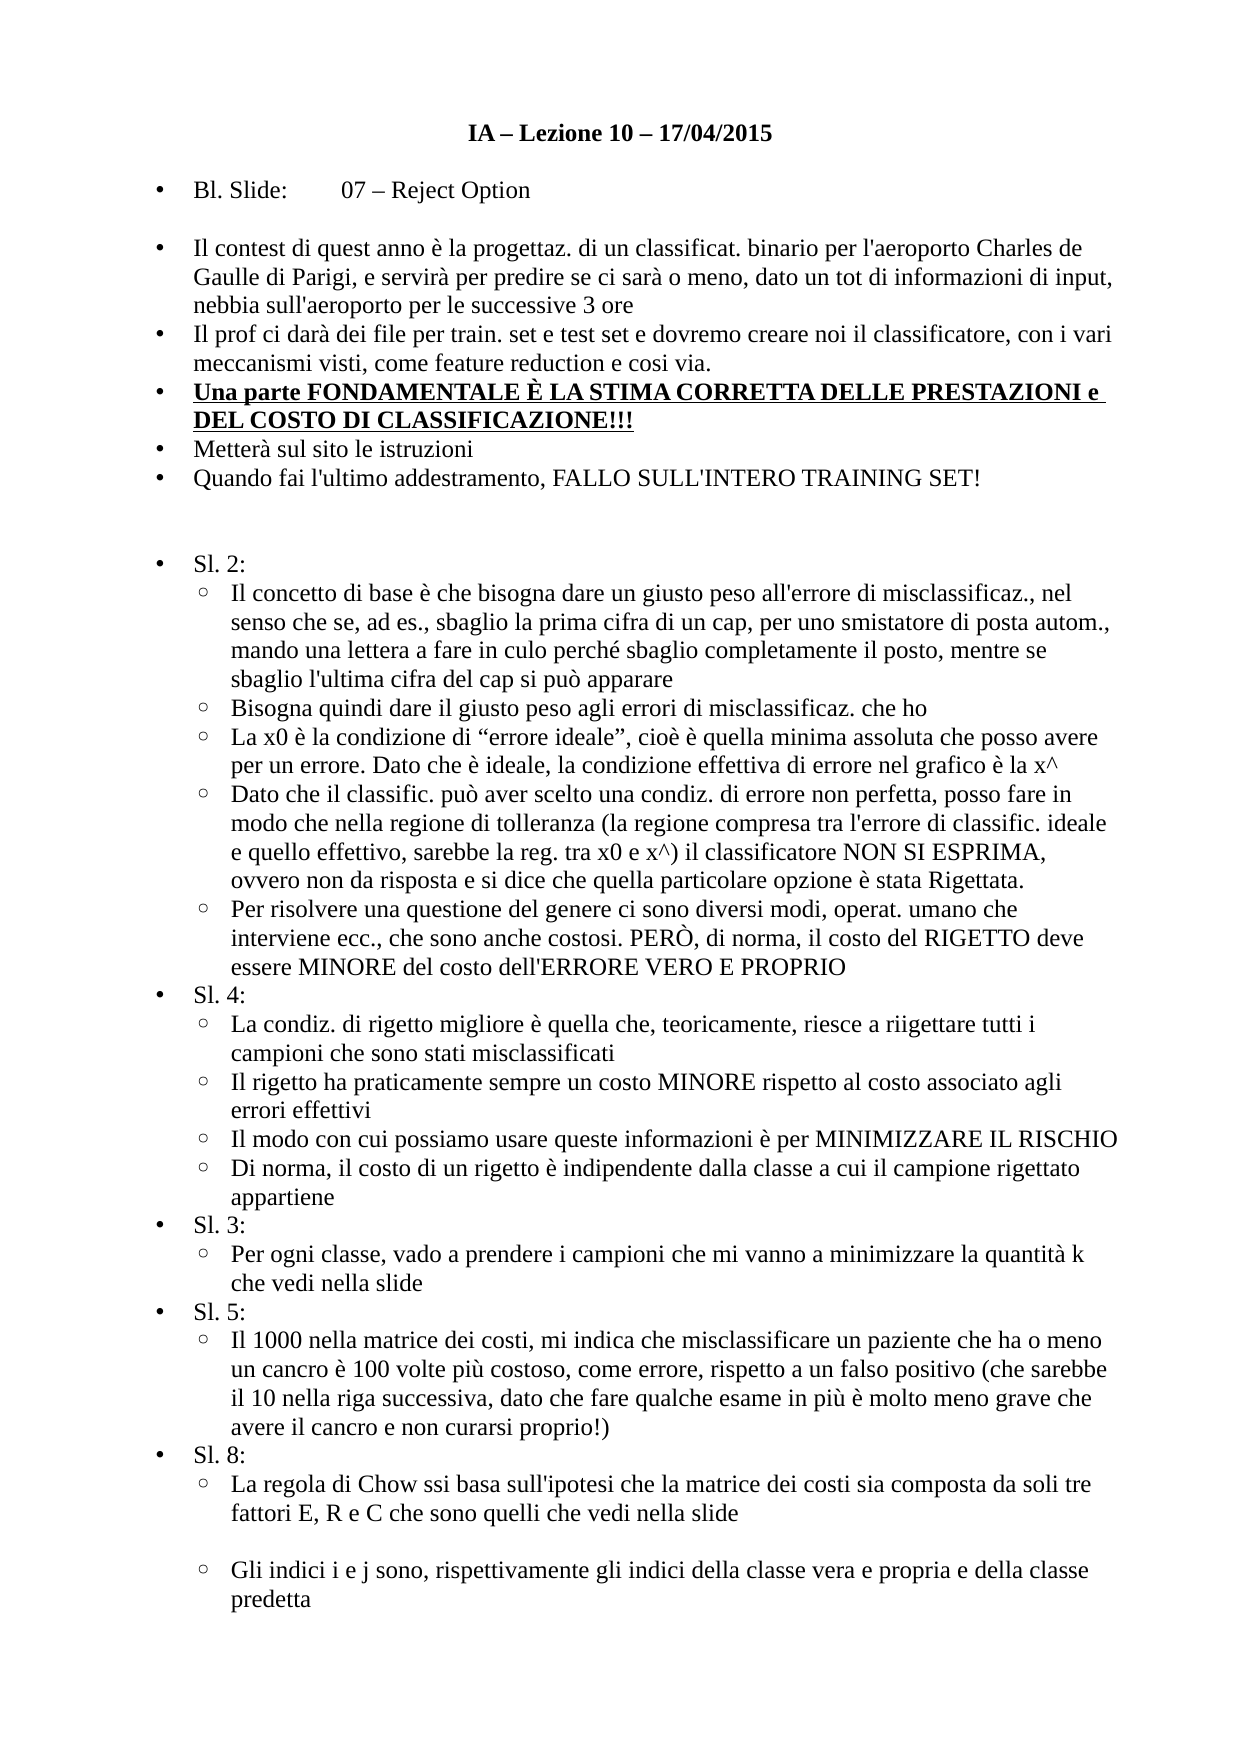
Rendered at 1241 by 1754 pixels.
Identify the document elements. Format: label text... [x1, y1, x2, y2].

list Sl. 5: [156, 1297, 1122, 1326]
list Il contest di quest anno è la progettaz. di un classificat. binario per l'aeroporto Charles de Gaulle di Parigi, e servirà per predire se ci sarà o meno, dato un tot di informazioni di input, nebbia sull'aeroporto per le successive 3 ore [156, 233, 1122, 319]
list Dato che il classific. può aver scelto una condiz. di errore non perfetta, posso fare in modo che nella regione di tolleranza (la regione compresa tra l'errore di classific. ideale e quello effettivo, sarebbe la reg. tra x0 e x^) il classificatore NON SI ESPRIMA, ovvero non da risposta e si dice che quella particolare opzione è stata Rigettata. [193, 779, 1122, 894]
list Bl. Slide: 07 – Reject Option [156, 176, 1122, 204]
list Una parte FONDAMENTALE È LA STIMA CORRETTA DELLE PRESTAZIONI e DEL COSTO DI CLASSIFICAZIONE!!! [156, 377, 1122, 434]
list La regola di Chow ssi basa sull'ipotesi che la matrice dei costi sia composta da soli tre fattori E, R e C che sono quelli che vedi nella slide [193, 1469, 1122, 1527]
list Bisogna quindi dare il giusto peso agli errori di misclassificaz. che ho [193, 693, 1122, 722]
list Gli indici i e j sono, rispettivamente gli indici della classe vera e propria e della classe predetta [193, 1556, 1122, 1613]
list Il prof ci darà dei file per train. set e test set e dovremo creare noi il classificatore, con i vari meccanismi visti, come feature reduction e cosi via. [156, 319, 1122, 377]
list La condiz. di rigetto migliore è quella che, teoricamente, riesce a riigettare tutti i campioni che sono stati misclassificati [193, 1009, 1122, 1067]
list Per ogni classe, vado a prendere i campioni che mi vanno a minimizzare la quantità k che vedi nella slide [193, 1239, 1122, 1297]
list Sl. 2: [156, 549, 1122, 578]
list Sl. 3: [156, 1211, 1122, 1239]
list Quando fai l'ultimo addestramento, FALLO SULL'INTERO TRAINING SET! [156, 463, 1122, 492]
list Per risolvere una questione del genere ci sono diversi modi, operat. umano che interviene ecc., che sono anche costosi. PERÒ, di norma, il costo del RIGETTO deve essere MINORE del costo dell'ERRORE VERO E PROPRIO [193, 894, 1122, 981]
list Di norma, il costo di un rigetto è indipendente dalla classe a cui il campione rigettato appartiene [193, 1153, 1122, 1211]
list Sl. 4: [156, 981, 1122, 1009]
list Sl. 8: [156, 1441, 1122, 1469]
list Il concetto di base è che bisogna dare un giusto peso all'errore di misclassificaz., nel senso che se, ad es., sbaglio la prima cifra di un cap, per uno smistatore di posta autom., mando una lettera a fare in culo perché sbaglio completamente il posto, mentre se sbaglio l'ultima cifra del cap si può apparare [193, 578, 1122, 693]
list Metterà sul sito le istruzioni [156, 434, 1122, 463]
list Il rigetto ha praticamente sempre un costo MINORE rispetto al costo associato agli errori effettivi [193, 1067, 1122, 1124]
list La x0 è la condizione di “errore ideale”, cioè è quella minima assoluta che posso avere per un errore. Dato che è ideale, la condizione effettiva di errore nel grafico è la x^ [193, 722, 1122, 779]
text IA – Lezione 10 – 17/04/2015 [118, 118, 1122, 147]
list Il 1000 nella matrice dei costi, mi indica che misclassificare un paziente che ha o meno un cancro è 100 volte più costoso, come errore, rispetto a un falso positivo (che sarebbe il 10 nella riga successiva, dato che fare qualche esame in più è molto meno grave che avere il cancro e non curarsi proprio!) [193, 1326, 1122, 1441]
list Il modo con cui possiamo usare queste informazioni è per MINIMIZZARE IL RISCHIO [193, 1124, 1122, 1153]
